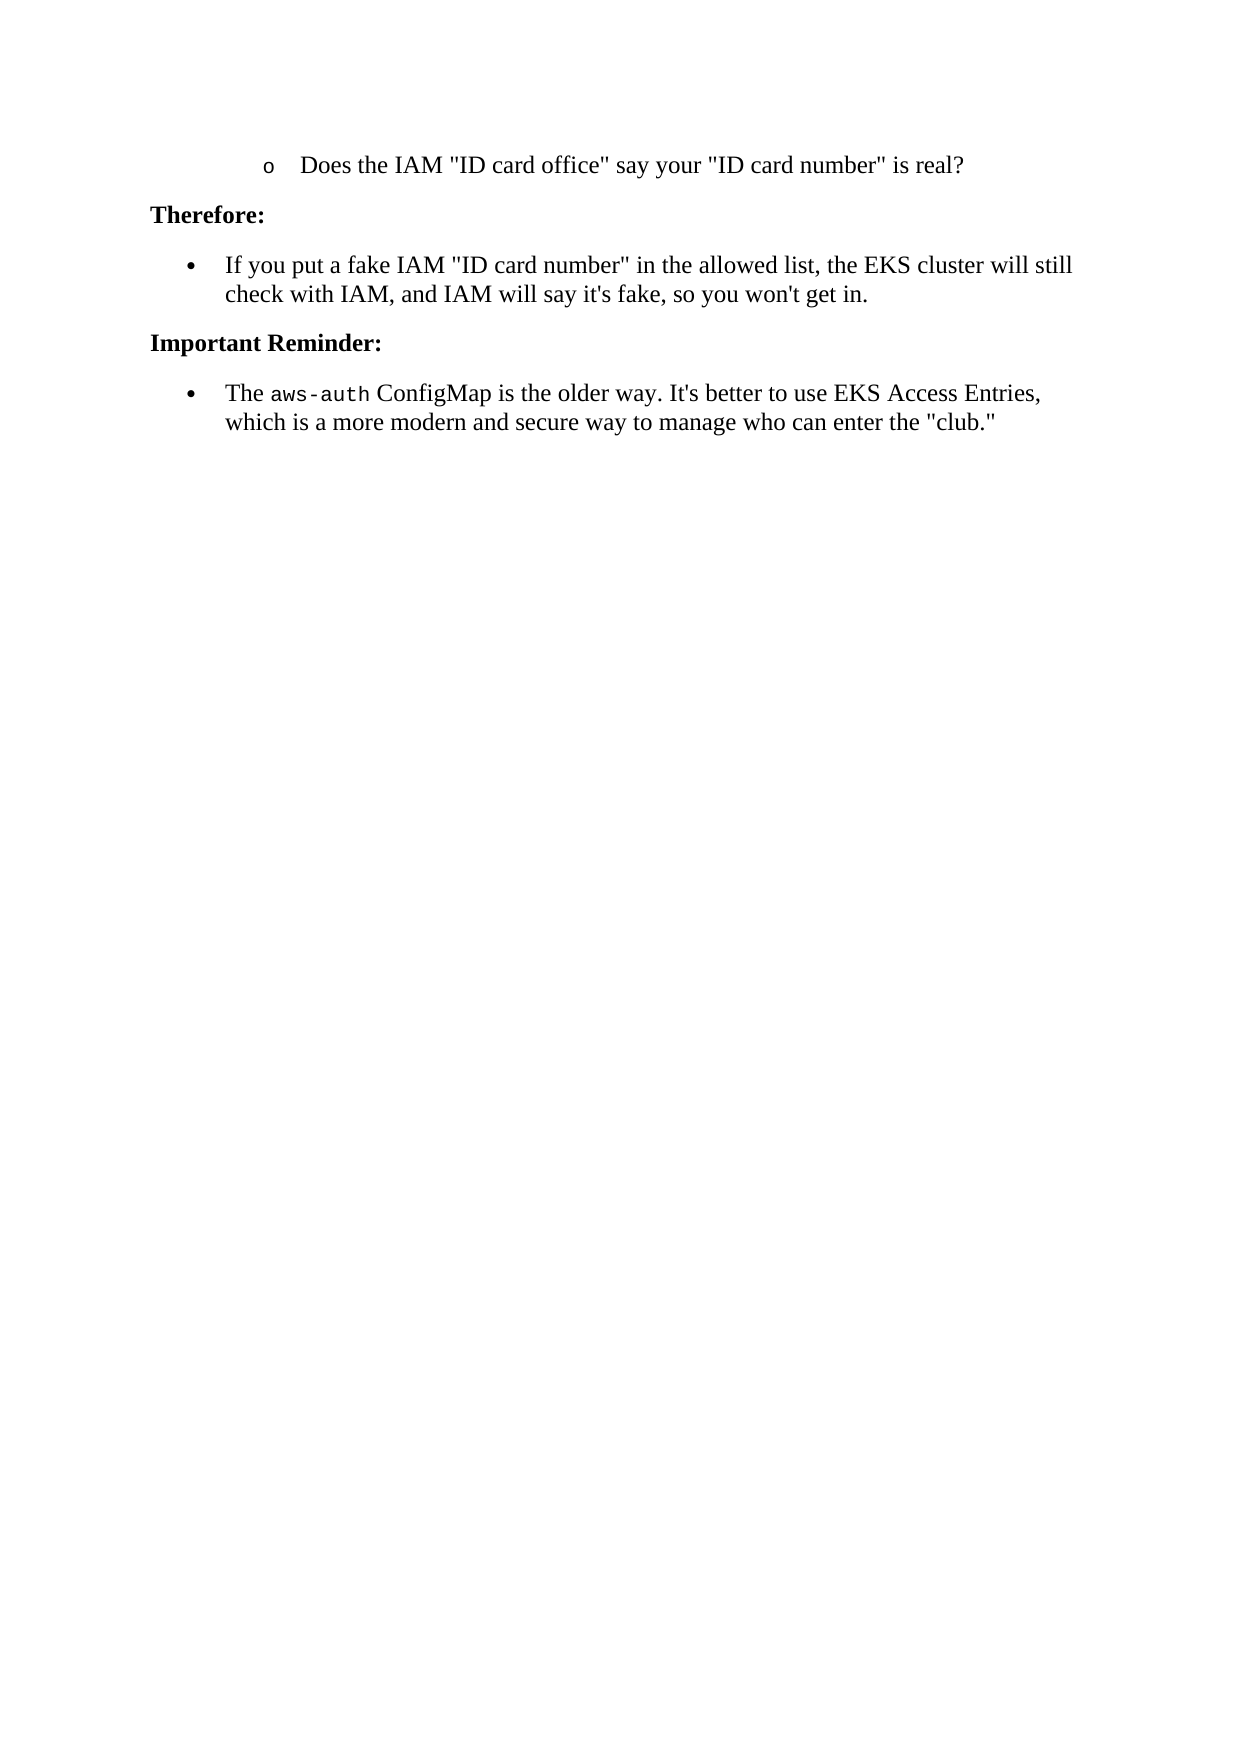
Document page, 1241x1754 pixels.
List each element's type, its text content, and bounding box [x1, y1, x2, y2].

list Does the IAM "ID card office" say your "ID card number" is real? [262, 150, 1090, 179]
list The aws-auth ConfigMap is the older way. It's better to use EKS Access Entries, which is a more modern and secure way to manage who can enter the "club." [187, 378, 1090, 436]
text Important Reminder: [150, 328, 1090, 357]
list If you put a fake IAM "ID card number" in the allowed list, the EKS cluster will still check with IAM, and IAM will say it's fake, so you won't get in. [187, 250, 1090, 307]
text Therefore: [150, 200, 1090, 229]
